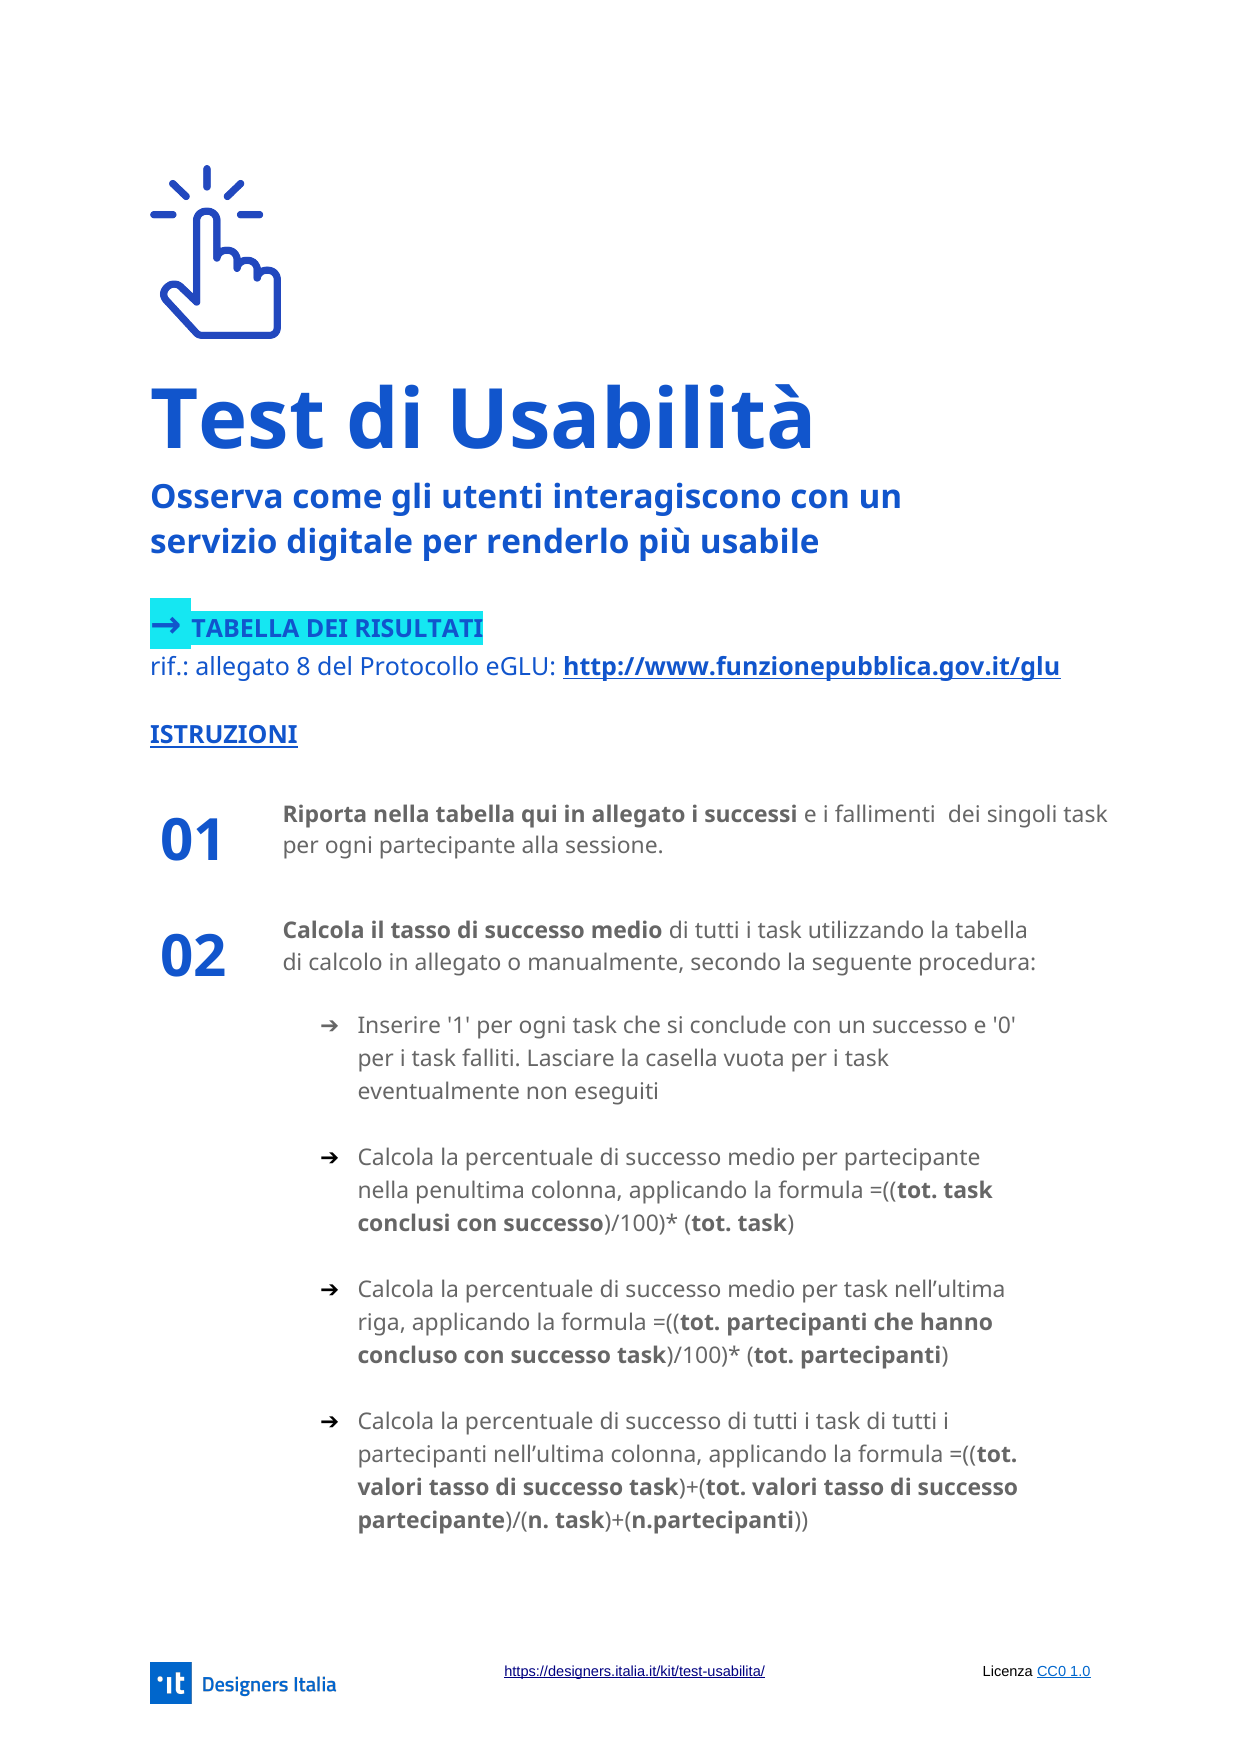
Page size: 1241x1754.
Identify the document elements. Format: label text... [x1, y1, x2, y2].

text Osserva come gli utenti interagiscono con un servizio digitale per renderlo più usabile [150, 473, 915, 564]
text → TABELLA DEI RISULTATI [150, 598, 1078, 649]
table_header Riporta nella tabella qui in allegato i successi e i fallimenti dei singoli task per ogni partecipante alla sessione. [273, 787, 1086, 902]
text Test di Usabilità [150, 359, 1090, 473]
table_cell Calcola il tasso di successo medio di tutti i task utilizzando la tabella di calcolo in allegato o manualmente, secondo la seguente procedura: Inserire '1' per ogni task che si conclude con un successo e '0' per i task falliti. Lasciare la casella vuota per i task eventualmente non eseguiti Calcola la percentuale di successo medio per partecipante nella penultima colonna, applicando la formula =((tot. task conclusi con successo)/100)* (tot. task) Calcola la percentuale di successo medio per task nell’ultima riga, applicando la formula =((tot. partecipanti che hanno concluso con successo task)/100)* (tot. partecipanti) Calcola la percentuale di successo di tutti i task di tutti i partecipanti nell’ultima colonna, applicando la formula =((tot. valori tasso di successo task)+(tot. valori tasso di successo partecipante)/(n. task)+(n.partecipanti)) [273, 904, 1086, 1546]
table_header 01 [151, 787, 271, 902]
text rif.: allegato 8 del Protocollo eGLU: http://www.funzionepubblica.gov.it/glu [150, 649, 1078, 683]
picture [150, 1662, 347, 1704]
table_cell 02 [151, 904, 271, 1546]
text ISTRUZIONI [150, 717, 1078, 785]
picture [150, 172, 279, 332]
